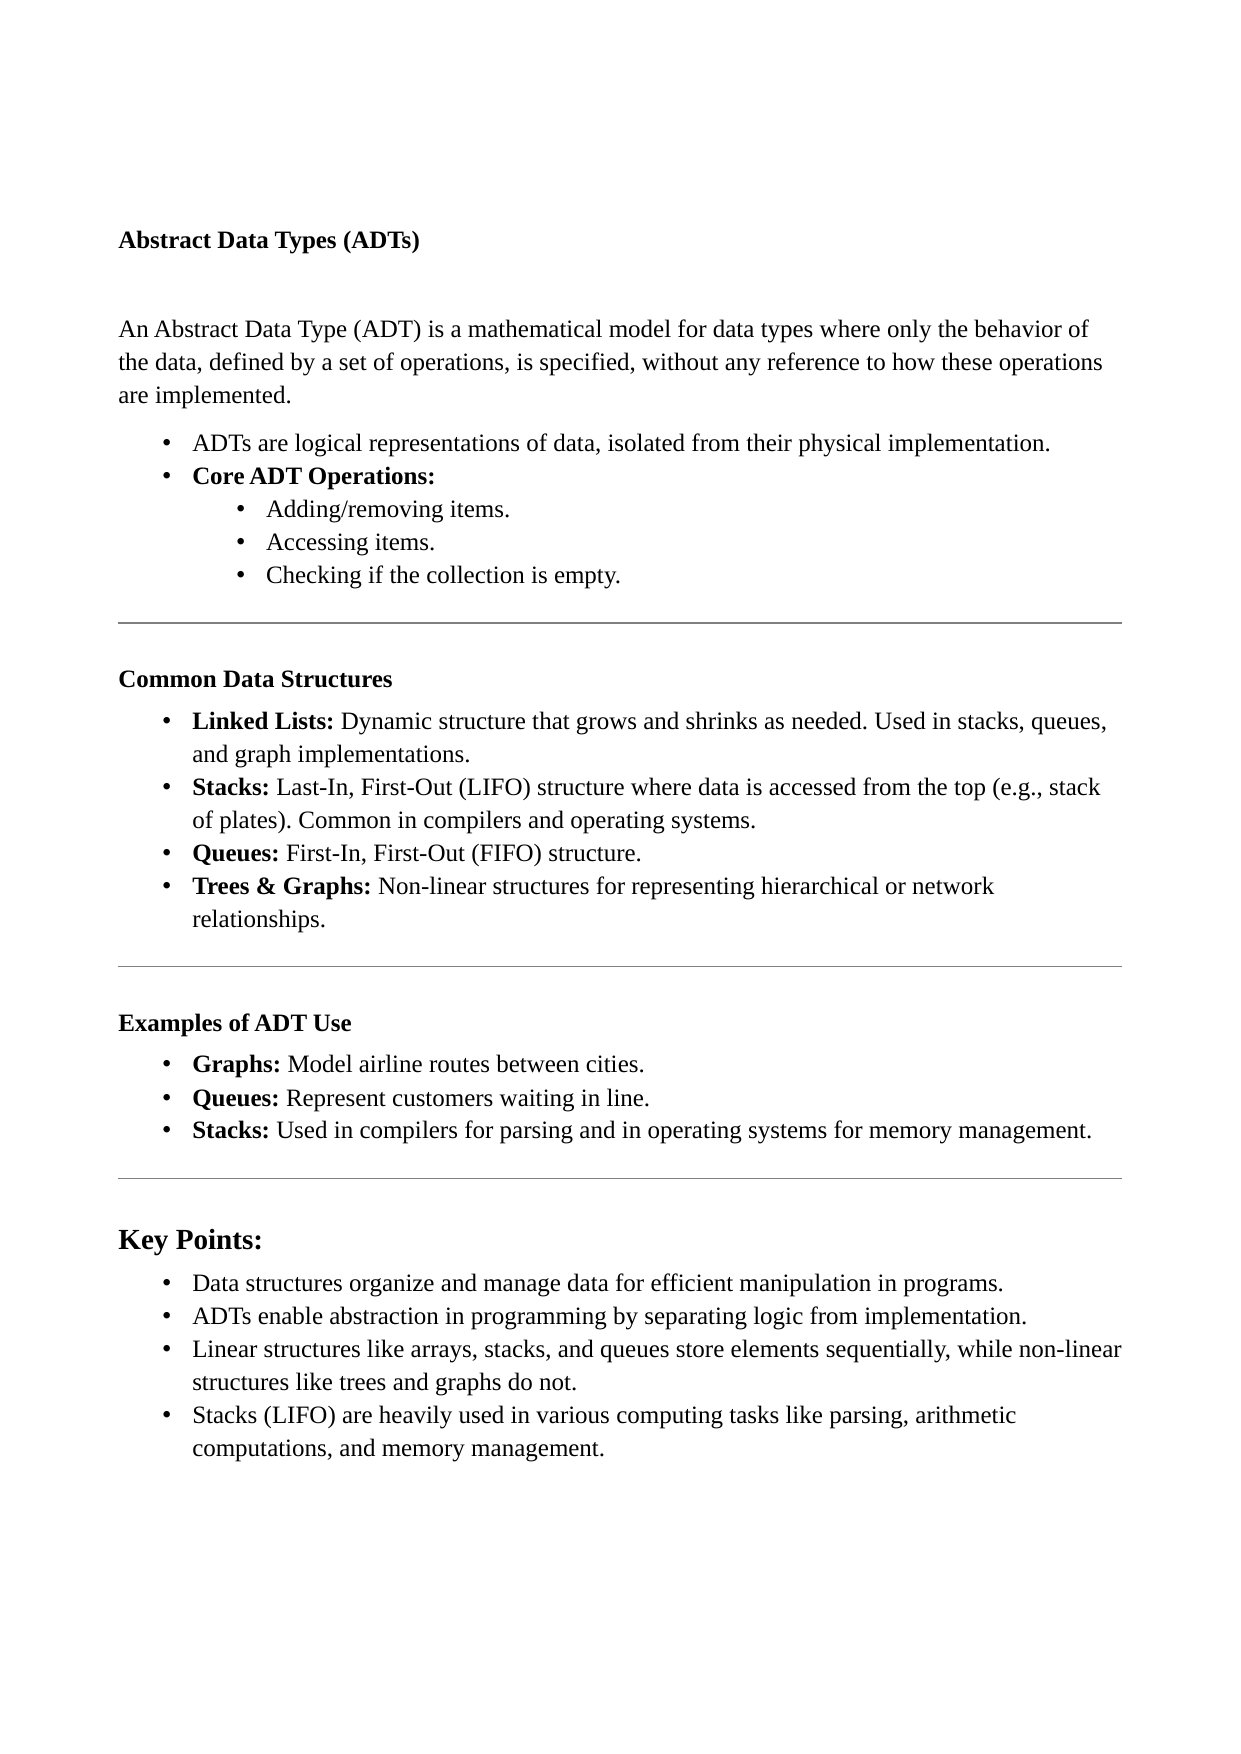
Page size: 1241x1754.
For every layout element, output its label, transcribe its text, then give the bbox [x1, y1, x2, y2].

list Queues: First-In, First-Out (FIFO) structure. [162, 838, 1122, 867]
subtitle Key Points: [118, 1222, 1122, 1256]
list Trees & Graphs: Non-linear structures for representing hierarchical or network relationships. [162, 871, 1122, 933]
list Linear structures like arrays, stacks, and queues store elements sequentially, while non-linear structures like trees and graphs do not. [162, 1334, 1122, 1396]
list Queues: Represent customers waiting in line. [162, 1083, 1122, 1111]
list Linked Lists: Dynamic structure that grows and shrinks as needed. Used in stacks, queues, and graph implementations. [162, 706, 1122, 768]
list Checking if the collection is empty. [236, 560, 1122, 589]
list Accessing items. [236, 527, 1122, 556]
subtitle Examples of ADT Use [118, 1008, 1122, 1037]
list Stacks: Last-In, First-Out (LIFO) structure where data is accessed from the top (e.g., stack of plates). Common in compilers and operating systems. [162, 772, 1122, 834]
list Stacks: Used in compilers for parsing and in operating systems for memory management. [162, 1116, 1122, 1144]
list Stacks (LIFO) are heavily used in various computing tasks like parsing, arithmetic computations, and memory management. [162, 1400, 1122, 1462]
list ADTs enable abstraction in programming by separating logic from implementation. [162, 1301, 1122, 1330]
text An Abstract Data Type (ADT) is a mathematical model for data types where only the behavior of the data, defined by a set of operations, is specified, without any reference to how these operations are implemented. [118, 314, 1122, 409]
list ADTs are logical representations of data, isolated from their physical implementation. [162, 428, 1122, 457]
list Core ADT Operations: [162, 461, 1122, 490]
list Data structures organize and manage data for efficient manipulation in programs. [162, 1268, 1122, 1297]
list Graphs: Model airline routes between cities. [162, 1049, 1122, 1078]
subtitle Abstract Data Types (ADTs) [118, 226, 1122, 254]
subtitle Common Data Structures [118, 664, 1122, 693]
list Adding/removing items. [236, 494, 1122, 523]
